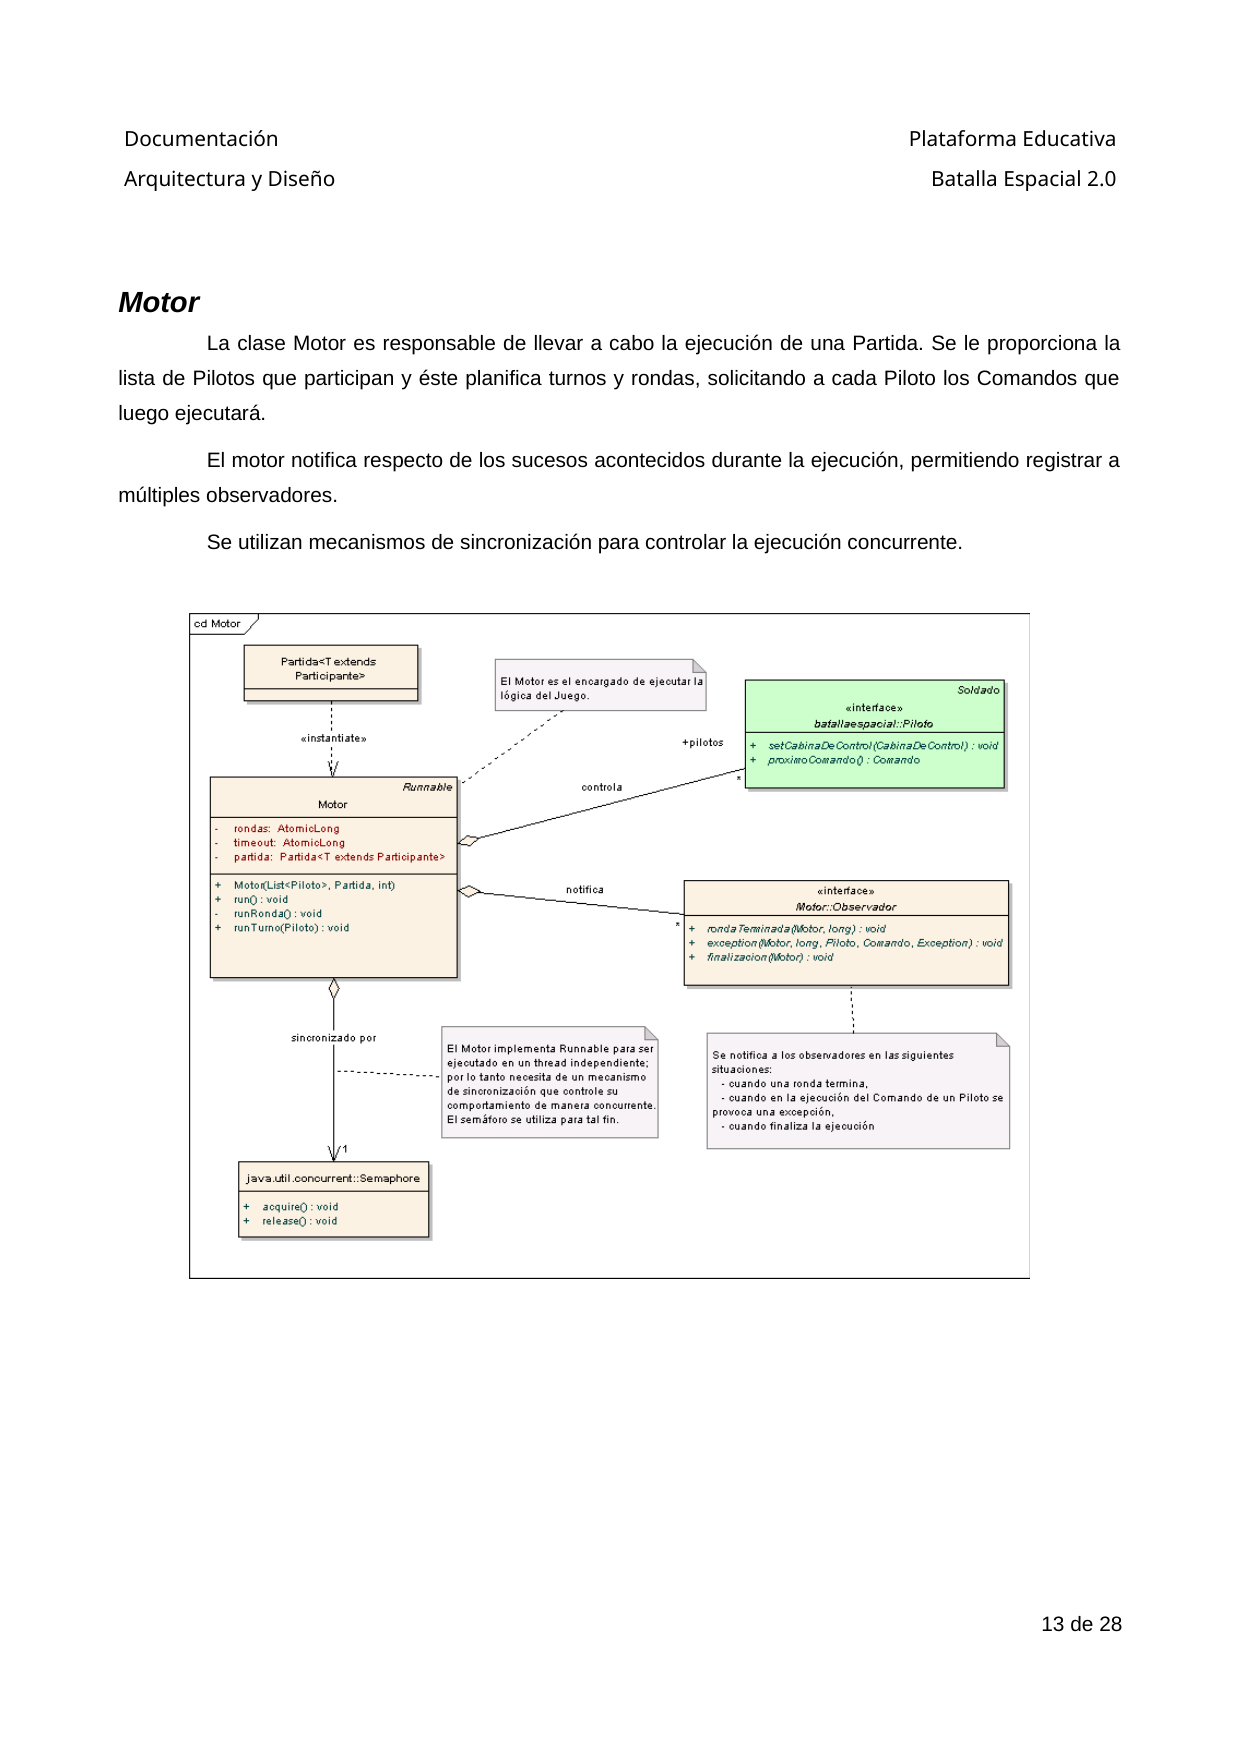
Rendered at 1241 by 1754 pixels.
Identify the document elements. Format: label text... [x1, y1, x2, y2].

picture [188, 612, 1030, 1279]
text La clase Motor es responsable de llevar a cabo la ejecución de una Partida. Se le proporciona la lista de Pilotos que participan y éste planifica turnos y rondas, solicitando a cada Piloto los Comandos que luego ejecutará. [118, 332, 1122, 424]
subtitle Motor [118, 286, 1122, 319]
text Se utilizan mecanismos de sincronización para controlar la ejecución concurrente. [118, 531, 1122, 554]
text El motor notifica respecto de los sucesos acontecidos durante la ejecución, permitiendo registrar a múltiples observadores. [118, 448, 1122, 506]
